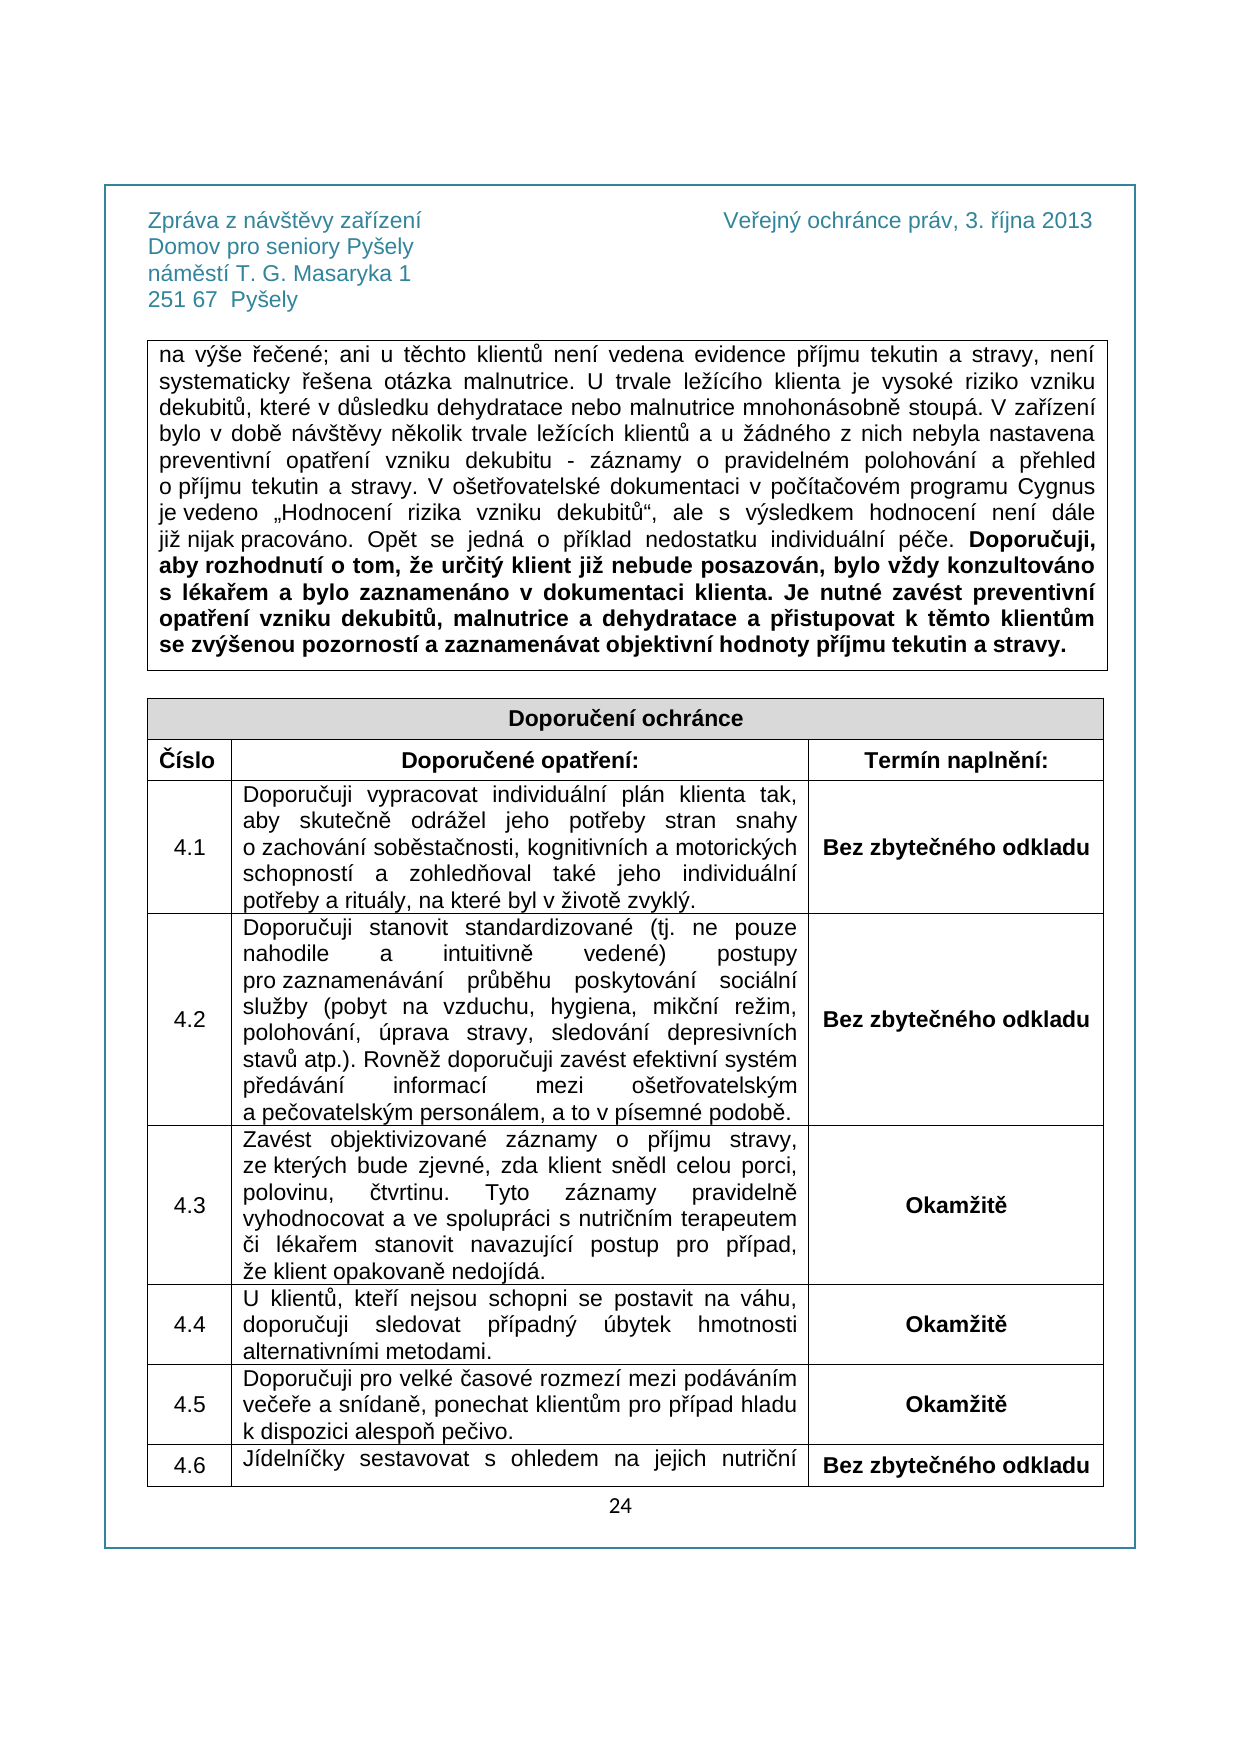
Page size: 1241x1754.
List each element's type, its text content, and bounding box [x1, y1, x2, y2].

table_cell Okamžitě [809, 1285, 1103, 1364]
table_cell 4.5 [148, 1365, 231, 1444]
table_cell Jídelníčky sestavovat s ohledem na jejich nutriční [232, 1445, 808, 1486]
table_cell Okamžitě [809, 1126, 1103, 1284]
table_cell 4.4 [148, 1285, 231, 1364]
table_cell Bez zbytečného odkladu [809, 914, 1103, 1125]
table_cell 4.3 [148, 1126, 231, 1284]
table_header Doporučení ochránce [148, 699, 1103, 739]
table_cell 4.6 [148, 1445, 231, 1486]
table_cell Doporučené opatření: [232, 740, 808, 780]
table_cell Bez zbytečného odkladu [809, 1445, 1103, 1486]
table_cell Okamžitě [809, 1365, 1103, 1444]
table_cell U klientů, kteří nejsou schopni se postavit na váhu, doporučuji sledovat případný úbytek hmotnosti alternativními metodami. [232, 1285, 808, 1364]
table_cell Termín naplnění: [809, 740, 1103, 780]
table_cell Doporučuji stanovit standardizované (tj. ne pouze nahodile a intuitivně vedené) postupy pro zaznamenávání průběhu poskytování sociální služby (pobyt na vzduchu, hygiena, mikční režim, polohování, úprava stravy, sledování depresivních stavů atp.). Rovněž doporučuji zavést efektivní systém předávání informací mezi ošetřovatelským a pečovatelským personálem, a to v písemné podobě. [232, 914, 808, 1125]
table_cell Doporučuji pro velké časové rozmezí mezi podáváním večeře a snídaně, ponechat klientům pro případ hladu k dispozici alespoň pečivo. [232, 1365, 808, 1444]
table_cell Bez zbytečného odkladu [809, 781, 1103, 913]
table_cell Zavést objektivizované záznamy o příjmu stravy, ze kterých bude zjevné, zda klient snědl celou porci, polovinu, čtvrtinu. Tyto záznamy pravidelně vyhodnocovat a ve spolupráci s nutričním terapeutem či lékařem stanovit navazující postup pro případ, že klient opakovaně nedojídá. [232, 1126, 808, 1284]
table_cell Doporučuji vypracovat individuální plán klienta tak, aby skutečně odrážel jeho potřeby stran snahy o zachování soběstačnosti, kognitivních a motorických schopností a zohledňoval také jeho individuální potřeby a rituály, na které byl v životě zvyklý. [232, 781, 808, 913]
table_cell 4.2 [148, 914, 231, 1125]
table_cell Číslo [148, 740, 231, 780]
table_cell 4.1 [148, 781, 231, 913]
